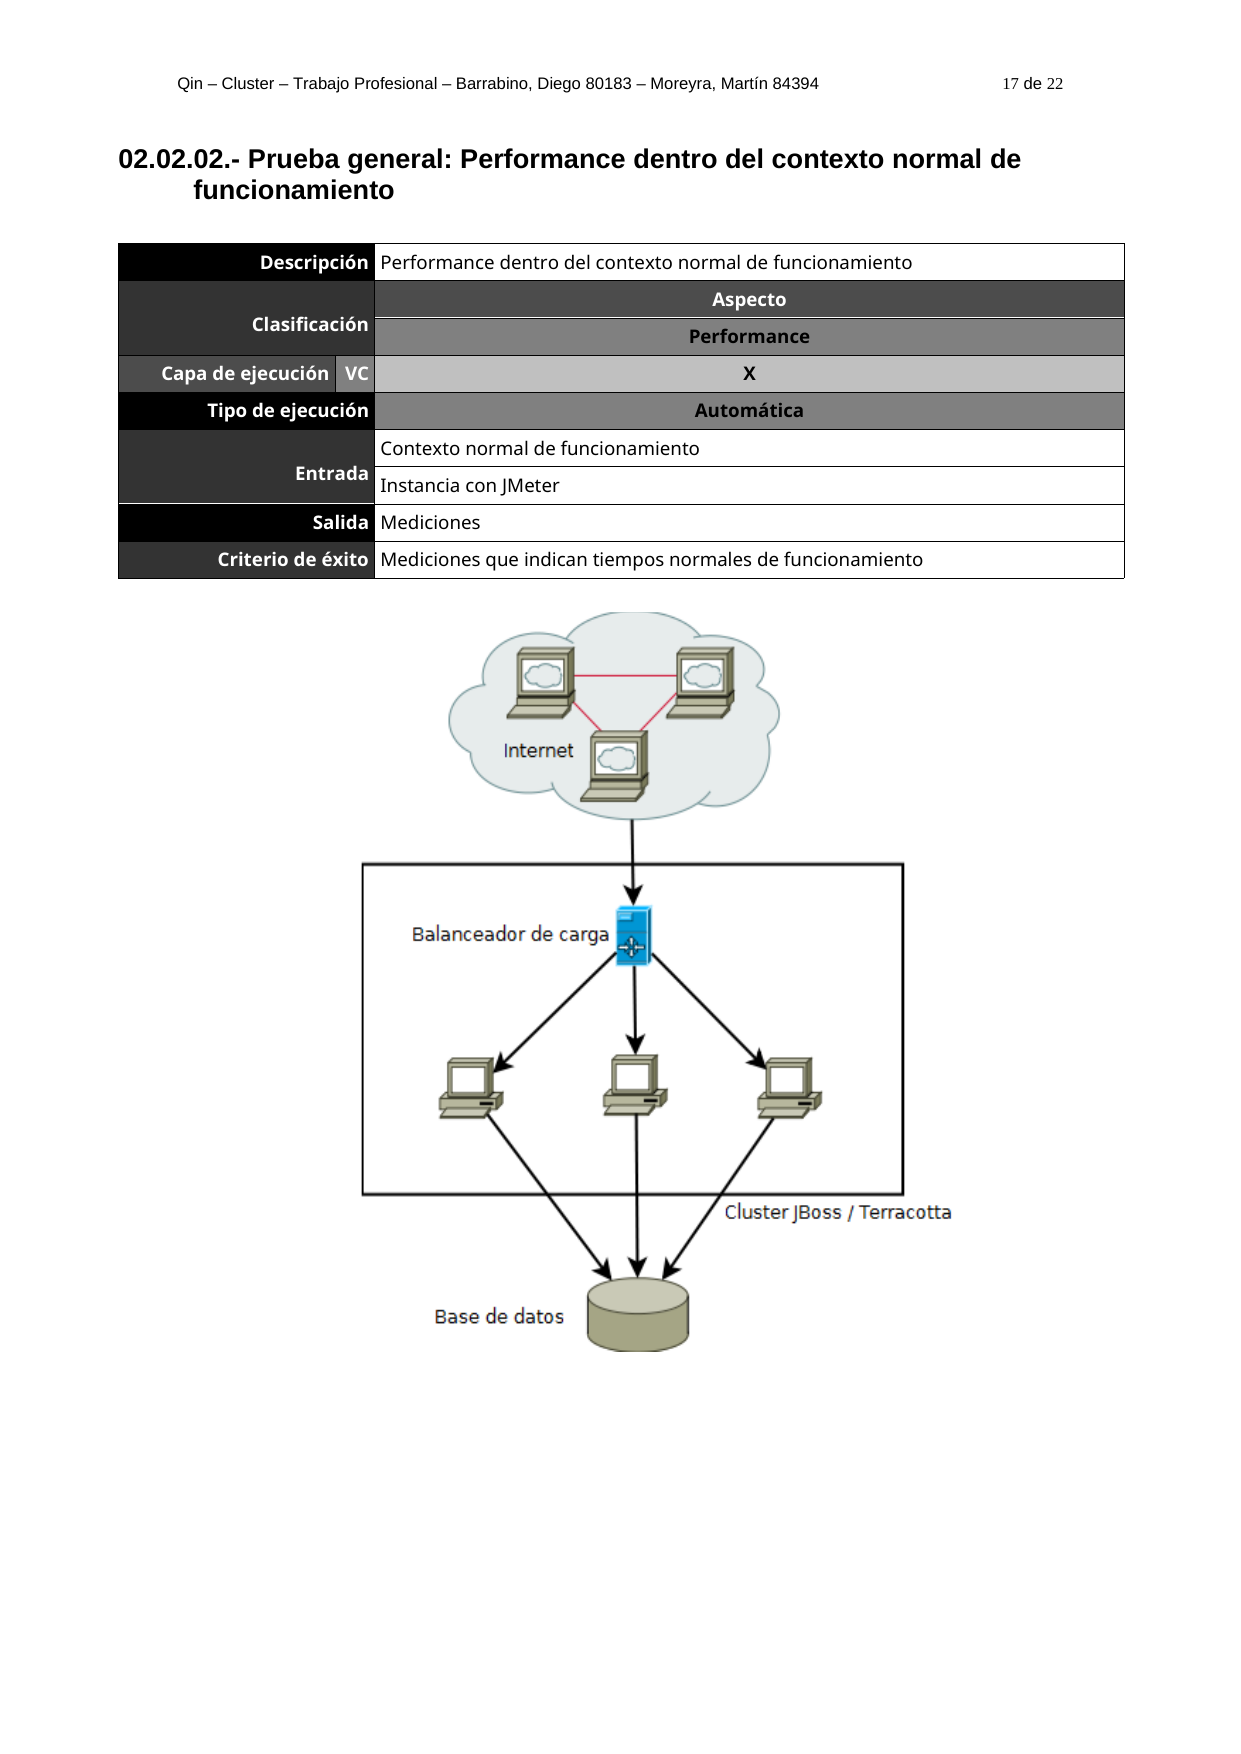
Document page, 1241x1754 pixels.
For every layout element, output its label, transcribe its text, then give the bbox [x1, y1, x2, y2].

table_header Descripción [119, 244, 374, 280]
table_cell Entrada [119, 430, 374, 503]
table_cell X [375, 356, 1124, 392]
picture [361, 612, 954, 1352]
table_cell Instancia con JMeter [375, 467, 1124, 503]
table_cell Automática [375, 393, 1124, 429]
table_cell Tipo de ejecución [119, 393, 374, 429]
subtitle 02.02.02.- Prueba general: Performance dentro del contexto normal de funcionamiento [118, 143, 1122, 206]
table_cell Criterio de éxito [119, 542, 374, 578]
table_cell Salida [119, 505, 374, 541]
table_cell Mediciones que indican tiempos normales de funcionamiento [375, 542, 1124, 578]
table_cell Clasificación [119, 281, 374, 355]
table_cell Mediciones [375, 505, 1124, 541]
table_header Performance dentro del contexto normal de funcionamiento [375, 244, 1124, 280]
table_cell Contexto normal de funcionamiento [375, 430, 1124, 466]
table_cell VC [336, 356, 374, 392]
table_cell Capa de ejecución [119, 356, 335, 392]
table_cell Performance [375, 319, 1124, 355]
table_cell Aspecto [375, 281, 1124, 317]
